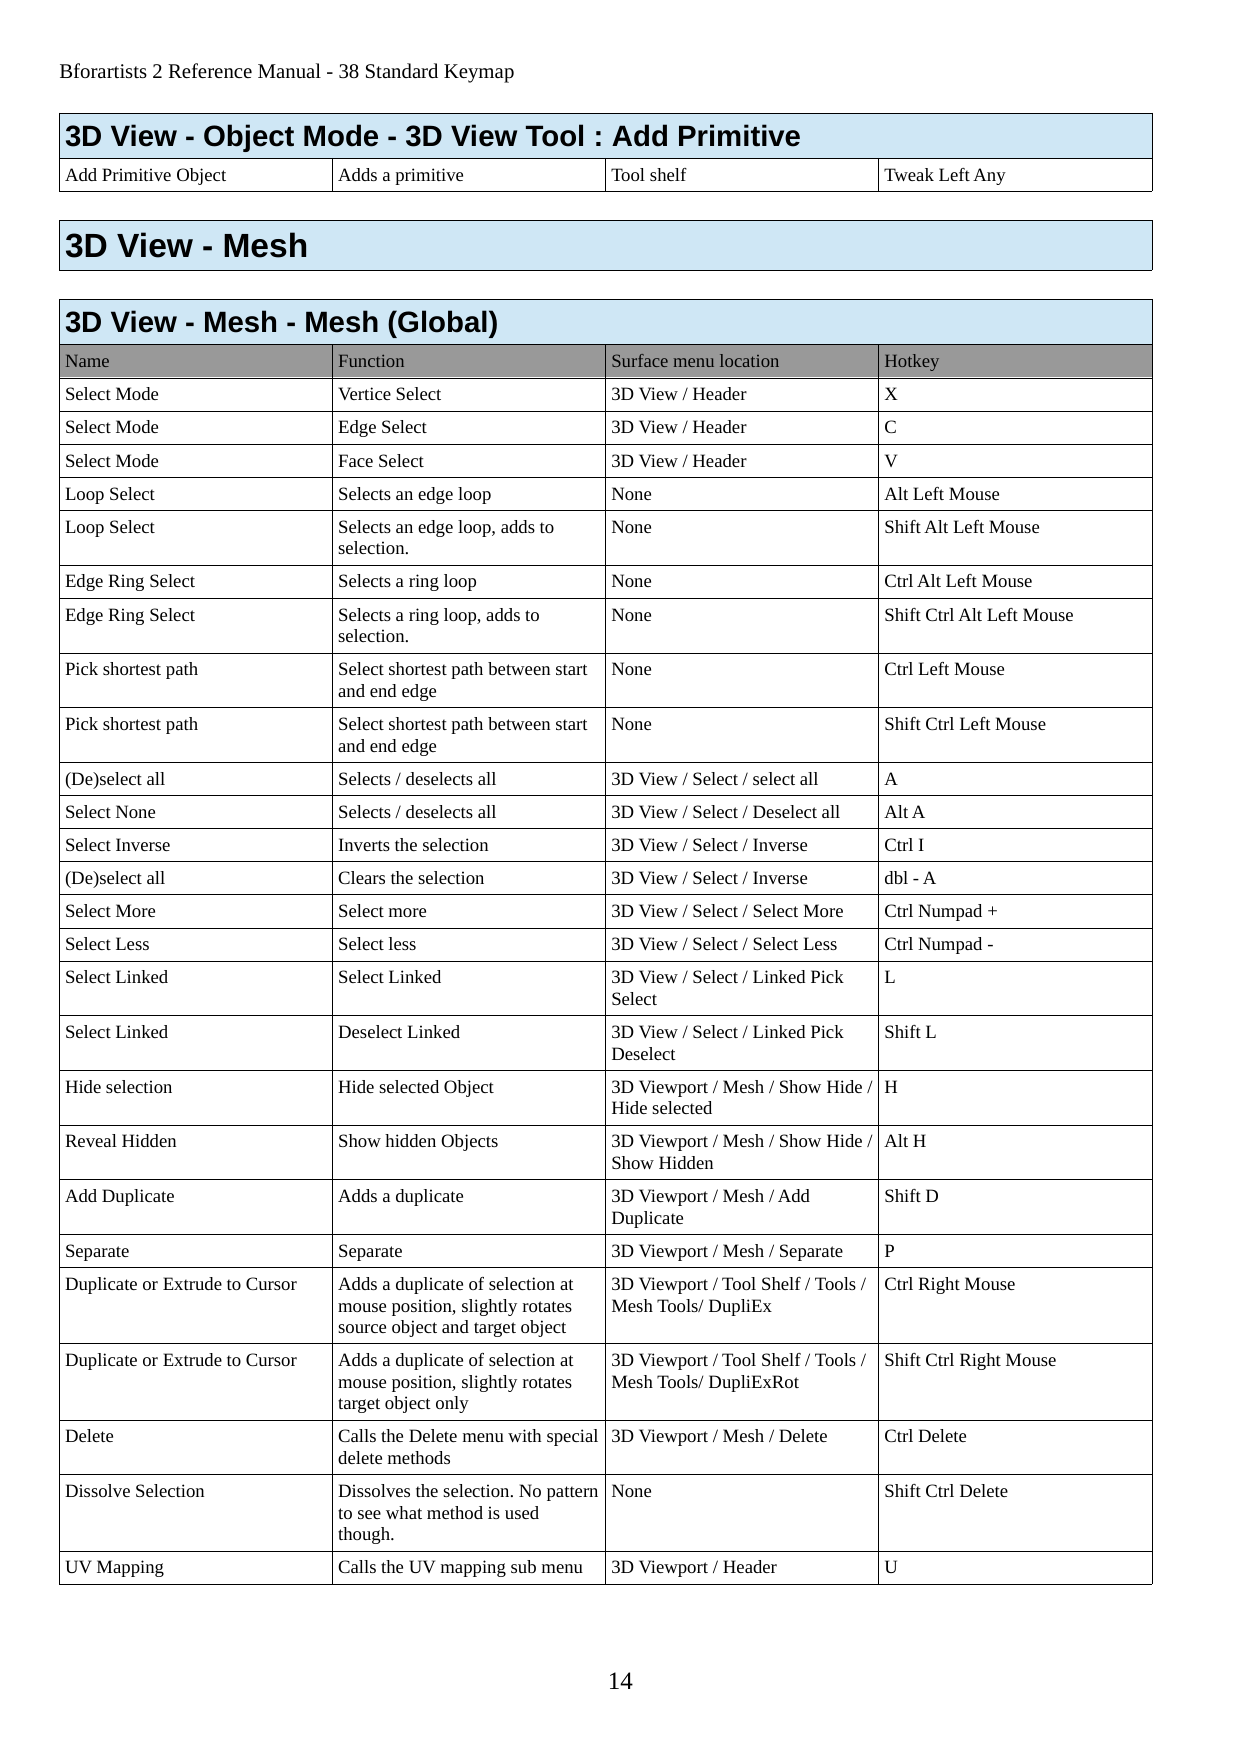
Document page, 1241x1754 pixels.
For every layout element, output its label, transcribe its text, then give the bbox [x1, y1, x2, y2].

table_cell None [606, 708, 878, 762]
table_cell 3D Viewport / Tool Shelf / Tools / Mesh Tools/ DupliEx [606, 1268, 878, 1343]
table_cell Select None [60, 796, 332, 828]
table_cell Ctrl Numpad - [879, 929, 1152, 961]
table_cell None [606, 599, 878, 652]
table_header 3D View - Mesh [60, 221, 1152, 270]
table_cell 3D View / Select / Linked Pick Deselect [606, 1016, 878, 1070]
table_cell Add Duplicate [60, 1180, 332, 1234]
table_cell L [879, 962, 1152, 1015]
table_cell Selects a ring loop [333, 566, 605, 598]
table_cell 3D View / Select / Inverse [606, 862, 878, 894]
table_cell Ctrl Numpad + [879, 895, 1152, 927]
table_cell Select More [60, 895, 332, 927]
table_cell Ctrl Delete [879, 1421, 1152, 1474]
table_cell Alt H [879, 1126, 1152, 1179]
table_cell Select Mode [60, 445, 332, 477]
table_cell Hotkey [879, 345, 1152, 377]
table_cell Calls the Delete menu with special delete methods [333, 1421, 605, 1474]
table_cell Select Linked [60, 962, 332, 1015]
table_cell Shift Ctrl Alt Left Mouse [879, 599, 1152, 652]
table_cell (De)select all [60, 862, 332, 894]
table_cell None [606, 478, 878, 510]
table_cell 3D Viewport / Mesh / Show Hide / Hide selected [606, 1071, 878, 1124]
table_cell 3D View / Select / select all [606, 763, 878, 795]
table_cell Inverts the selection [333, 829, 605, 861]
table_cell Pick shortest path [60, 708, 332, 762]
table_cell 3D View / Select / Select More [606, 895, 878, 927]
table_cell Selects an edge loop, adds to selection. [333, 511, 605, 564]
table_cell Pick shortest path [60, 654, 332, 707]
table_cell Adds a duplicate of selection at mouse position, slightly rotates target object only [333, 1344, 605, 1419]
table_cell Duplicate or Extrude to Cursor [60, 1344, 332, 1419]
table_cell Face Select [333, 445, 605, 477]
table_cell 3D View / Select / Select Less [606, 929, 878, 961]
table_cell Ctrl I [879, 829, 1152, 861]
table_cell Tool shelf [606, 159, 878, 191]
table_cell Ctrl Alt Left Mouse [879, 566, 1152, 598]
table_cell 3D Viewport / Tool Shelf / Tools / Mesh Tools/ DupliExRot [606, 1344, 878, 1419]
table_cell Name [60, 345, 332, 377]
table_header 3D View - Mesh - Mesh (Global) [60, 300, 1152, 344]
table_cell Selects / deselects all [333, 796, 605, 828]
table_cell None [606, 654, 878, 707]
table_cell Select Linked [333, 962, 605, 1015]
table_cell Adds a primitive [333, 159, 605, 191]
table_cell C [879, 412, 1152, 444]
table_cell (De)select all [60, 763, 332, 795]
table_cell Function [333, 345, 605, 377]
table_cell Add Primitive Object [60, 159, 332, 191]
table_cell Reveal Hidden [60, 1126, 332, 1179]
table_cell Calls the UV mapping sub menu [333, 1552, 605, 1584]
table_cell Alt A [879, 796, 1152, 828]
table_cell Vertice Select [333, 379, 605, 411]
table_cell 3D Viewport / Mesh / Separate [606, 1235, 878, 1267]
table_cell Edge Ring Select [60, 599, 332, 652]
table_cell Shift L [879, 1016, 1152, 1070]
table_cell Deselect Linked [333, 1016, 605, 1070]
table_cell None [606, 1475, 878, 1551]
table_cell Selects an edge loop [333, 478, 605, 510]
table_cell Surface menu location [606, 345, 878, 377]
table_cell Shift Ctrl Left Mouse [879, 708, 1152, 762]
table_cell Hide selection [60, 1071, 332, 1124]
table_cell Edge Select [333, 412, 605, 444]
table_cell None [606, 511, 878, 564]
table_cell Alt Left Mouse [879, 478, 1152, 510]
table_cell V [879, 445, 1152, 477]
table_cell Select more [333, 895, 605, 927]
table_cell dbl - A [879, 862, 1152, 894]
table_cell Clears the selection [333, 862, 605, 894]
table_cell Show hidden Objects [333, 1126, 605, 1179]
table_cell Select shortest path between start and end edge [333, 708, 605, 762]
table_cell Delete [60, 1421, 332, 1474]
table_cell 3D View / Select / Linked Pick Select [606, 962, 878, 1015]
table_cell Select shortest path between start and end edge [333, 654, 605, 707]
table_cell 3D View / Select / Inverse [606, 829, 878, 861]
table_cell Select less [333, 929, 605, 961]
table_cell Select Mode [60, 379, 332, 411]
table_cell 3D View / Header [606, 379, 878, 411]
table_cell 3D View / Header [606, 412, 878, 444]
table_cell Ctrl Left Mouse [879, 654, 1152, 707]
table_cell 3D Viewport / Header [606, 1552, 878, 1584]
table_cell 3D View / Select / Deselect all [606, 796, 878, 828]
table_cell Selects a ring loop, adds to selection. [333, 599, 605, 652]
table_cell UV Mapping [60, 1552, 332, 1584]
table_cell Hide selected Object [333, 1071, 605, 1124]
table_cell Select Mode [60, 412, 332, 444]
table_cell Separate [60, 1235, 332, 1267]
table_cell Loop Select [60, 478, 332, 510]
table_cell A [879, 763, 1152, 795]
table_cell X [879, 379, 1152, 411]
table_cell Shift Alt Left Mouse [879, 511, 1152, 564]
table_cell 3D Viewport / Mesh / Delete [606, 1421, 878, 1474]
table_cell P [879, 1235, 1152, 1267]
table_cell Loop Select [60, 511, 332, 564]
table_cell Edge Ring Select [60, 566, 332, 598]
table_cell Separate [333, 1235, 605, 1267]
table_cell Ctrl Right Mouse [879, 1268, 1152, 1343]
table_header 3D View - Object Mode - 3D View Tool : Add Primitive [60, 114, 1152, 158]
table_cell Select Linked [60, 1016, 332, 1070]
table_cell Dissolves the selection. No pattern to see what method is used though. [333, 1475, 605, 1551]
table_cell Adds a duplicate [333, 1180, 605, 1234]
table_cell Adds a duplicate of selection at mouse position, slightly rotates source object and target object [333, 1268, 605, 1343]
table_cell 3D Viewport / Mesh / Add Duplicate [606, 1180, 878, 1234]
table_cell Duplicate or Extrude to Cursor [60, 1268, 332, 1343]
table_cell Shift Ctrl Right Mouse [879, 1344, 1152, 1419]
table_cell H [879, 1071, 1152, 1124]
table_cell Shift Ctrl Delete [879, 1475, 1152, 1551]
table_cell Select Less [60, 929, 332, 961]
table_cell None [606, 566, 878, 598]
table_cell U [879, 1552, 1152, 1584]
table_cell Dissolve Selection [60, 1475, 332, 1551]
table_cell Tweak Left Any [879, 159, 1152, 191]
table_cell 3D Viewport / Mesh / Show Hide / Show Hidden [606, 1126, 878, 1179]
table_cell Selects / deselects all [333, 763, 605, 795]
table_cell 3D View / Header [606, 445, 878, 477]
table_cell Select Inverse [60, 829, 332, 861]
table_cell Shift D [879, 1180, 1152, 1234]
